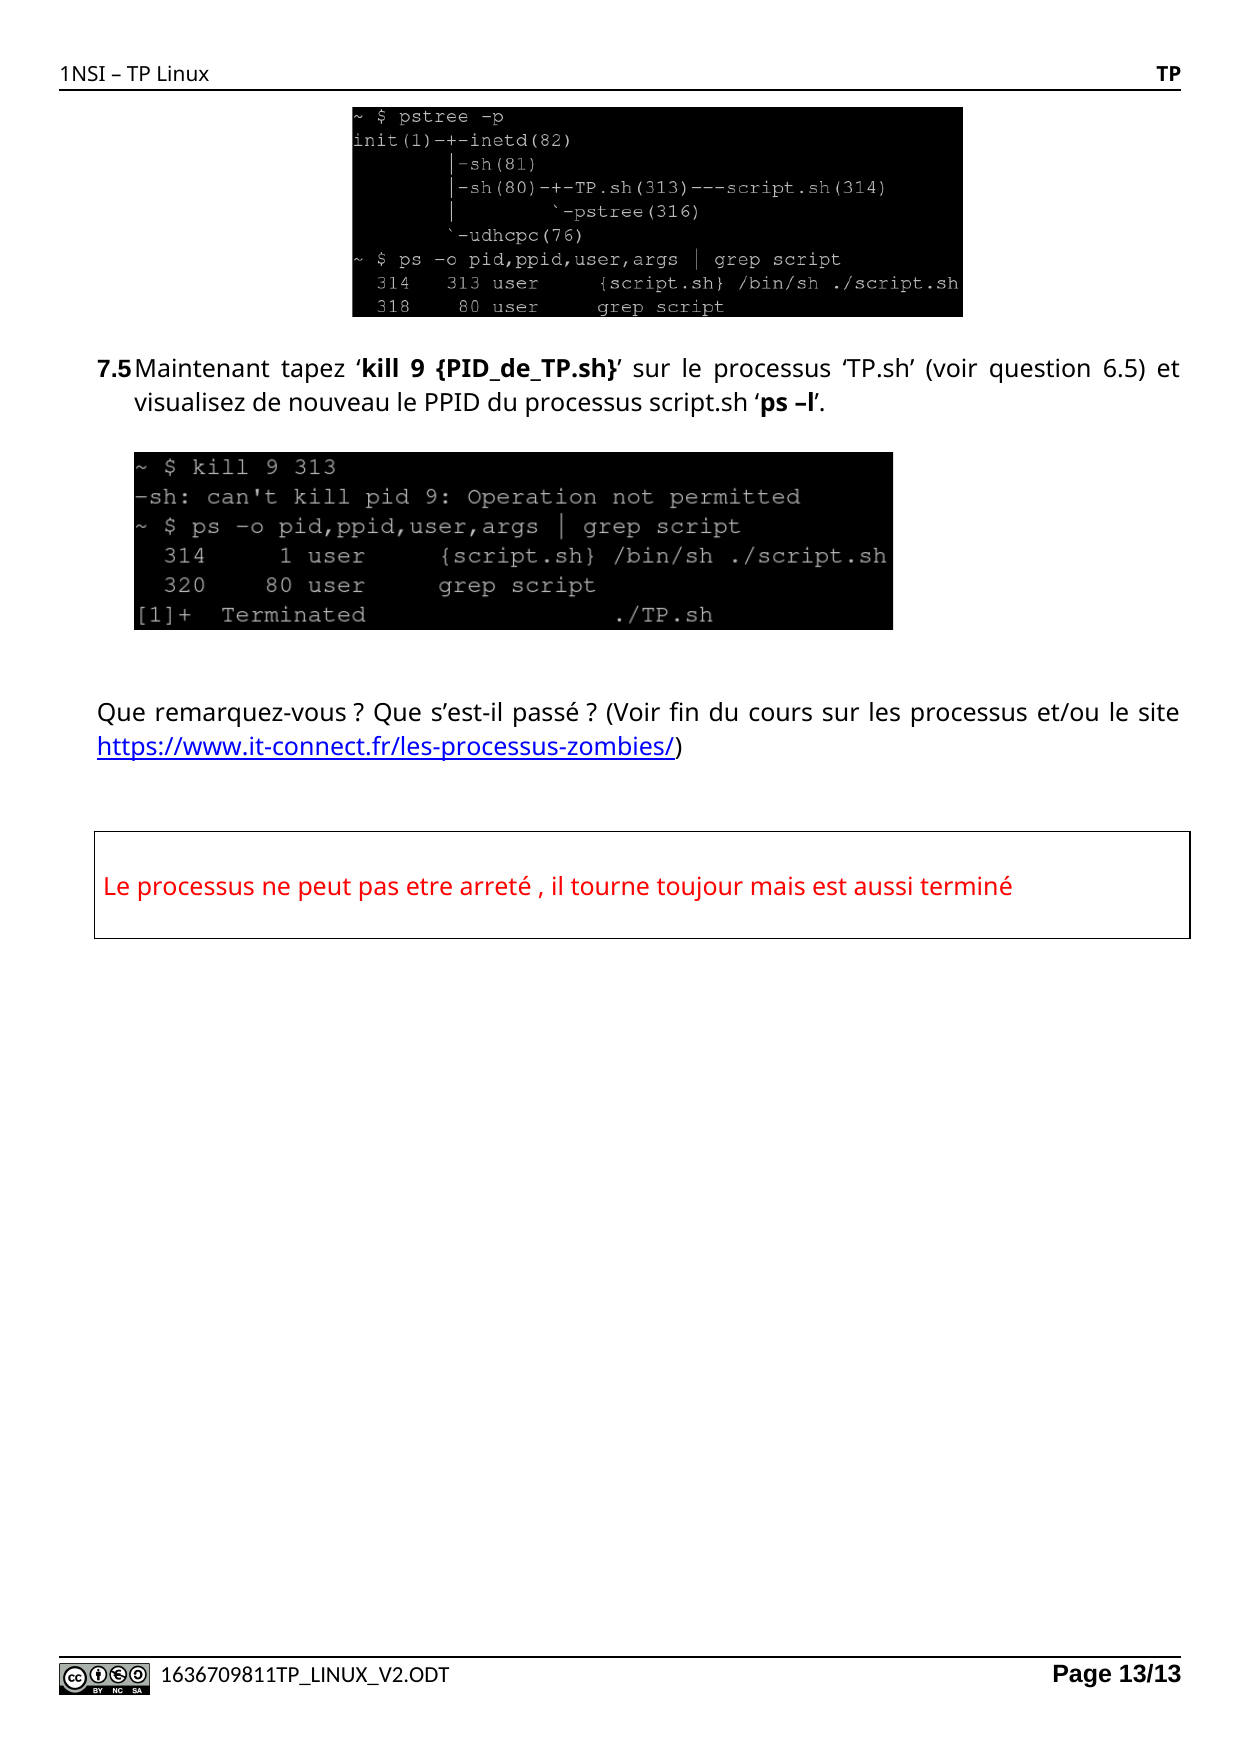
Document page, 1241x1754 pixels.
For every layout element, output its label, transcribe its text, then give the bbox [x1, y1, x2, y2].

list Maintenant tapez ‘kill 9 {PID_de_TP.sh}’ sur le processus ‘TP.sh’ (voir question 6.5) et visualisez de nouveau le PPID du processus script.sh ‘ps –l’. [97, 350, 1181, 418]
list Que remarquez-vous ? Que s’est-il passé ? (Voir fin du cours sur les processus et/ou le site https://www.it-connect.fr/les-processus-zombies/) [97, 695, 1181, 763]
picture [59, 1663, 150, 1695]
picture [134, 452, 894, 630]
text Le processus ne peut pas etre arreté , il tourne toujour mais est aussi terminé [95, 865, 1189, 902]
picture [352, 107, 963, 317]
